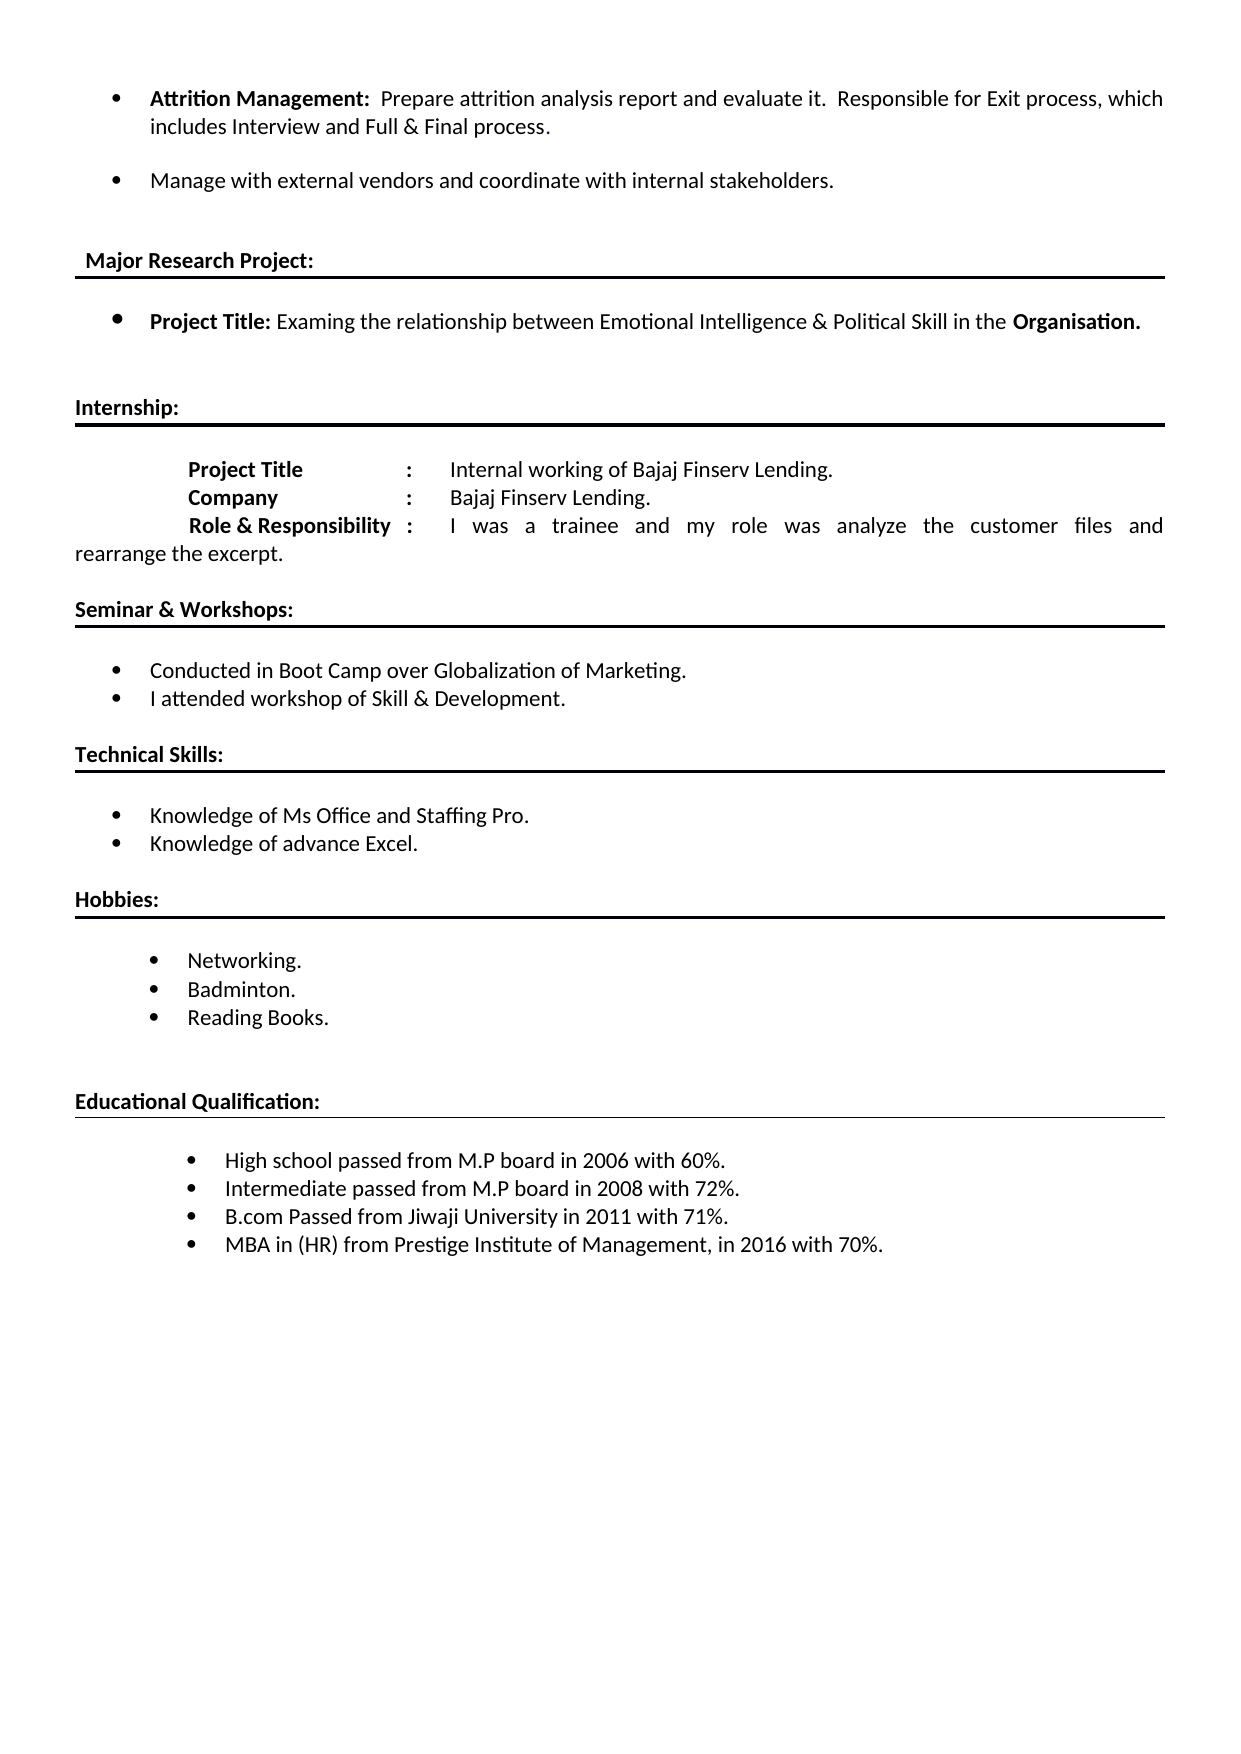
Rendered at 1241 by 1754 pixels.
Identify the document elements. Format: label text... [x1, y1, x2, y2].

list Knowledge of Ms Office and Staffing Pro. [112, 801, 1165, 829]
list Badminton. [150, 975, 1165, 1003]
list High school passed from M.P board in 2006 with 60%. [187, 1146, 1165, 1174]
text Role & Responsibility : I was a trainee and my role was analyze the customer files and rearrange the excerpt. [75, 511, 1165, 567]
list Intermediate passed from M.P board in 2008 with 72%. [187, 1174, 1165, 1202]
list Attrition Management: Prepare attrition analysis report and evaluate it. Responsible for Exit process, which includes Interview and Full & Final process. [112, 84, 1165, 140]
list Networking. [150, 947, 1165, 975]
list B.com Passed from Jiwaji University in 2011 with 71%. [187, 1202, 1165, 1230]
text Internship: [75, 393, 1165, 423]
list Knowledge of advance Excel. [112, 829, 1165, 857]
subtitle Project Title: Examing the relationship between Emotional Intelligence & Political Skill in the Organisation. [112, 307, 1165, 336]
list Reading Books. [150, 1003, 1165, 1031]
text Major Research Project: [75, 246, 1165, 276]
text Project Title : Internal working of Bajaj Finserv Lending. [75, 455, 1165, 483]
text Educational Qualification: [75, 1087, 1165, 1117]
list I attended workshop of Skill & Development. [112, 684, 1165, 712]
subtitle Hobbies: [75, 885, 1165, 916]
subtitle Seminar & Workshops: [75, 595, 1165, 625]
subtitle Technical Skills: [75, 740, 1165, 770]
list Conducted in Boot Camp over Globalization of Marketing. [112, 656, 1165, 684]
text Company : Bajaj Finserv Lending. [75, 483, 1165, 511]
list MBA in (HR) from Prestige Institute of Management, in 2016 with 70%. [187, 1230, 1165, 1258]
list Manage with external vendors and coordinate with internal stakeholders. [112, 166, 1165, 194]
